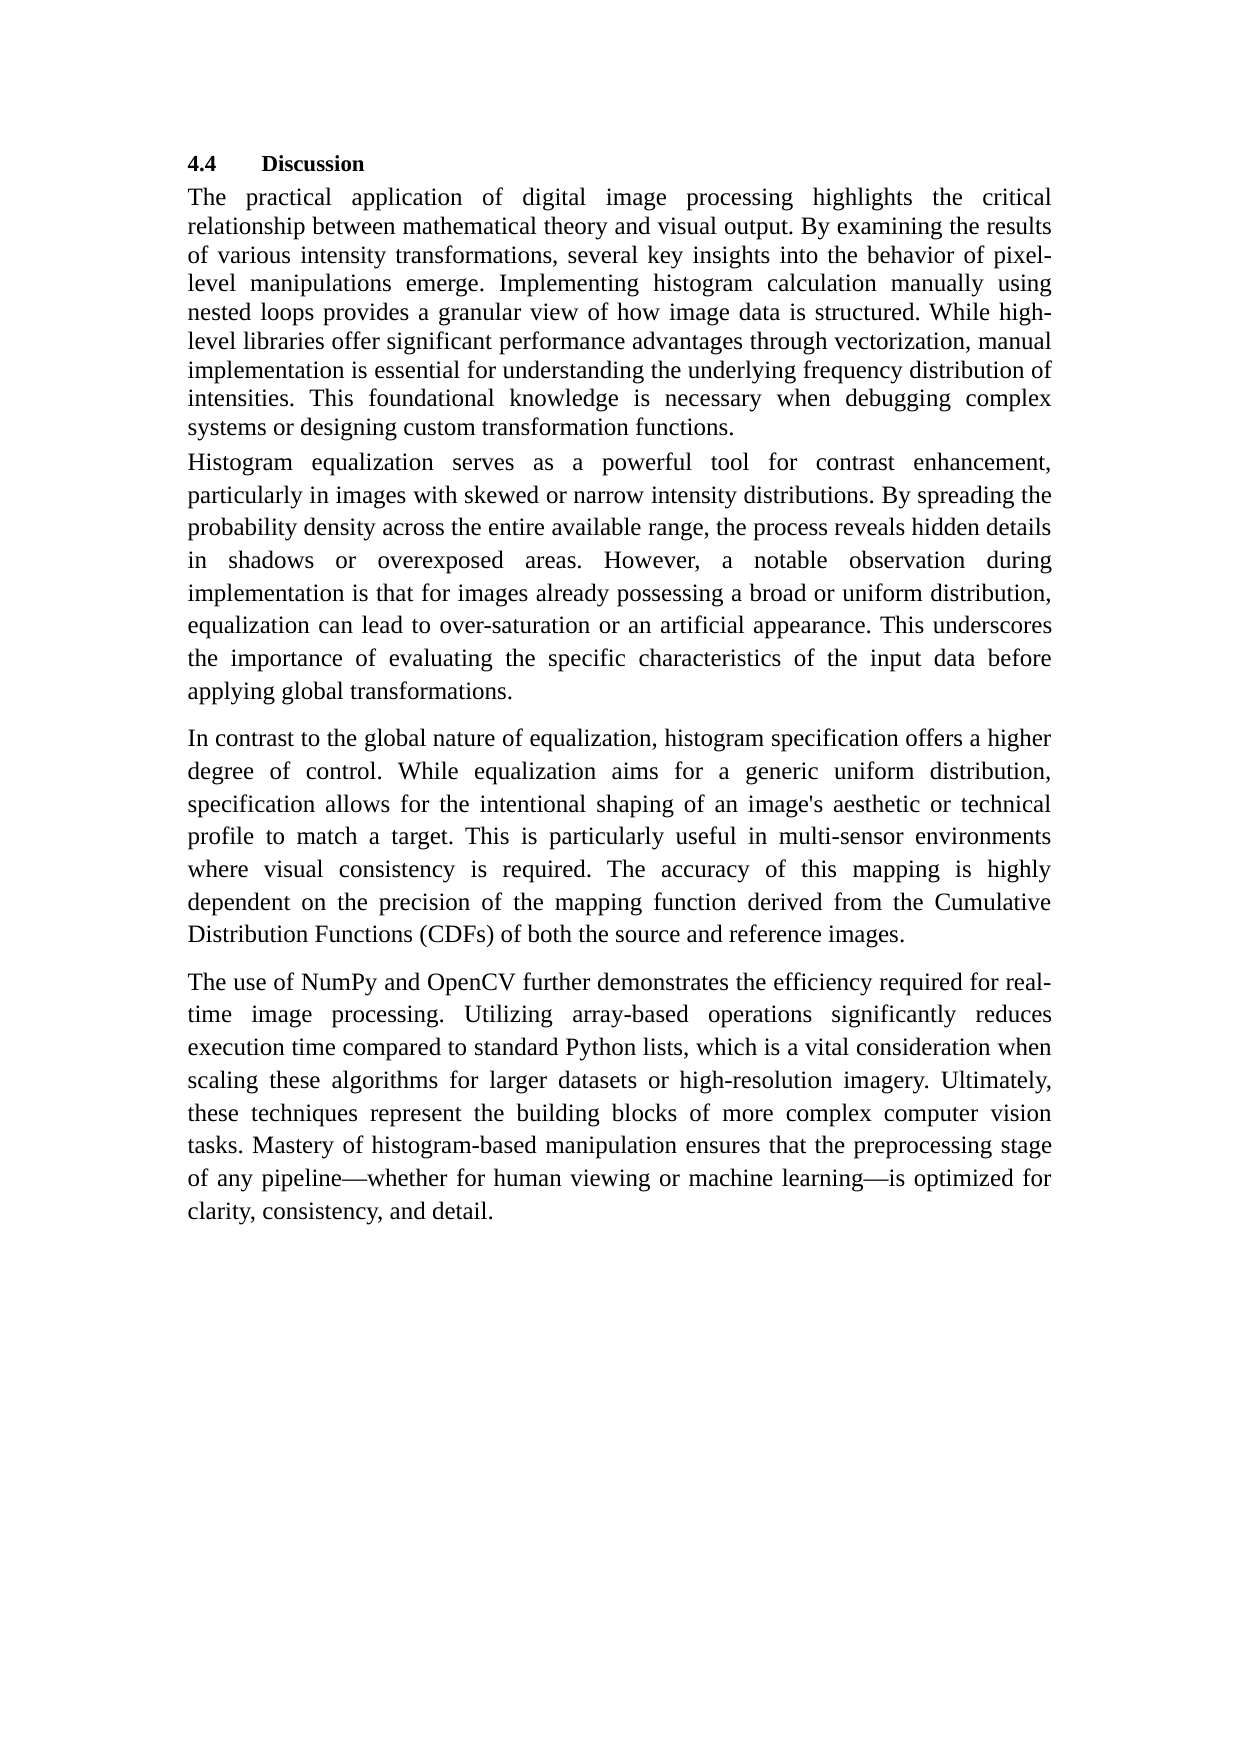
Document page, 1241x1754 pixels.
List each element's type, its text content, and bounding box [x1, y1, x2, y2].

text In contrast to the global nature of equalization, histogram specification offers a higher degree of control. While equalization aims for a generic uniform distribution, specification allows for the intentional shaping of an image's aesthetic or technical profile to match a target. This is particularly useful in multi-sensor environments where visual consistency is required. The accuracy of this mapping is highly dependent on the precision of the mapping function derived from the Cumulative Distribution Functions (CDFs) of both the source and reference images. [187, 723, 1053, 948]
text The practical application of digital image processing highlights the critical relationship between mathematical theory and visual output. By examining the results of various intensity transformations, several key insights into the behavior of pixel-level manipulations emerge. Implementing histogram calculation manually using nested loops provides a granular view of how image data is structured. While high-level libraries offer significant performance advantages through vectorization, manual implementation is essential for understanding the underlying frequency distribution of intensities. This foundational knowledge is necessary when debugging complex systems or designing custom transformation functions. [187, 182, 1053, 441]
text Histogram equalization serves as a powerful tool for contrast enhancement, particularly in images with skewed or narrow intensity distributions. By spreading the probability density across the entire available range, the process reveals hidden details in shadows or overexposed areas. However, a notable observation during implementation is that for images already possessing a broad or uniform distribution, equalization can lead to over-saturation or an artificial appearance. This underscores the importance of evaluating the specific characteristics of the input data before applying global transformations. [187, 447, 1053, 705]
text 4.4 Discussion [187, 150, 1053, 176]
text The use of NumPy and OpenCV further demonstrates the efficiency required for real-time image processing. Utilizing array-based operations significantly reduces execution time compared to standard Python lists, which is a vital consideration when scaling these algorithms for larger datasets or high-resolution imagery. Ultimately, these techniques represent the building blocks of more complex computer vision tasks. Mastery of histogram-based manipulation ensures that the preprocessing stage of any pipeline—whether for human viewing or machine learning—is optimized for clarity, consistency, and detail. [187, 967, 1053, 1224]
